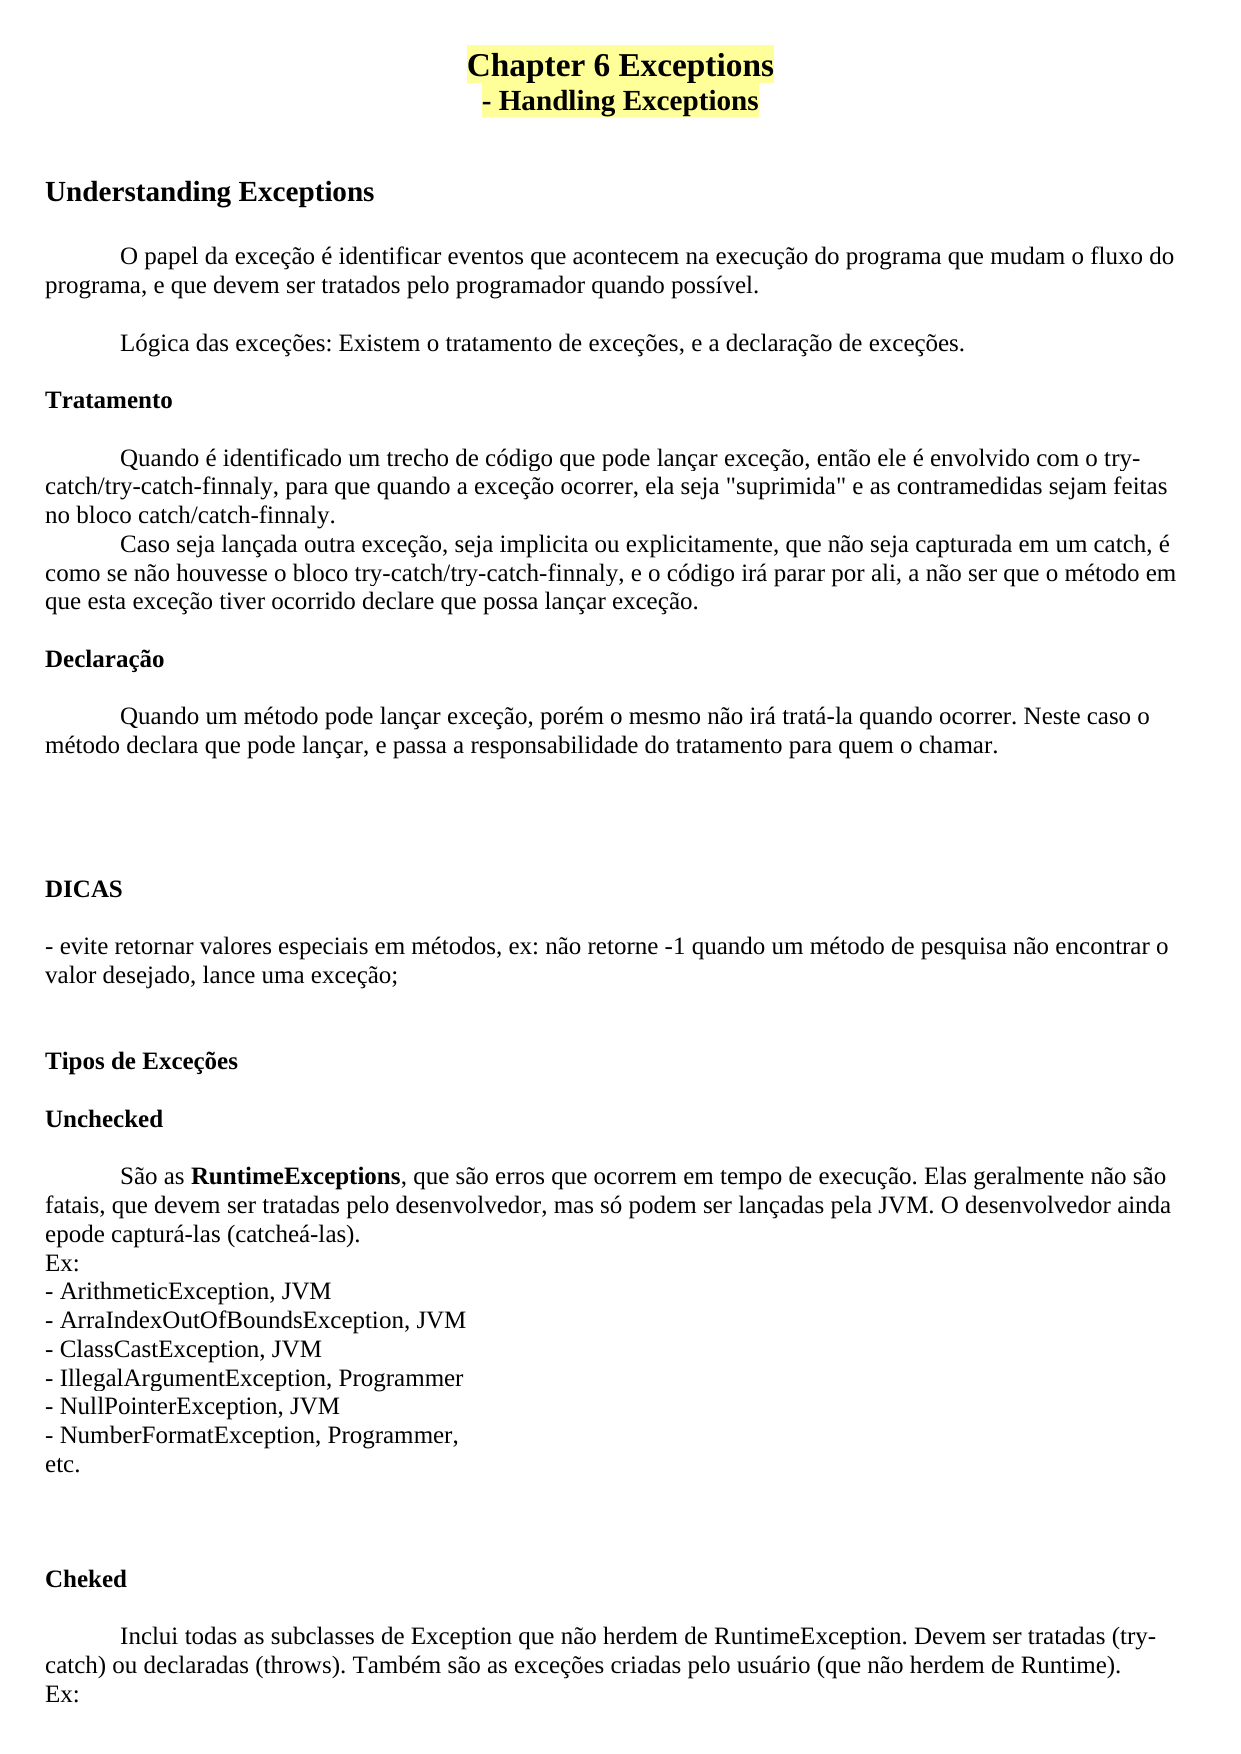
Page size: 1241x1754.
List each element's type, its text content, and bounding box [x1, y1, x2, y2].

text São as RuntimeExceptions, que são erros que ocorrem em tempo de execução. Elas geralmente não são fatais, que devem ser tratadas pelo desenvolvedor, mas só podem ser lançadas pela JVM. O desenvolvedor ainda epode capturá-las (catcheá-las). [45, 1161, 1196, 1248]
text - NullPointerException, JVM [45, 1391, 1196, 1420]
text - ArithmeticException, JVM [45, 1276, 1196, 1305]
text Lógica das exceções: Existem o tratamento de exceções, e a declaração de exceções. [45, 328, 1196, 356]
text Inclui todas as subclasses de Exception que não herdem de RuntimeException. Devem ser tratadas (try-catch) ou declaradas (throws). Também são as exceções criadas pelo usuário (que não herdem de Runtime). [45, 1621, 1196, 1679]
text - ArraIndexOutOfBoundsException, JVM [45, 1305, 1196, 1334]
text Tratamento [45, 385, 1196, 414]
text O papel da exceção é identificar eventos que acontecem na execução do programa que mudam o fluxo do programa, e que devem ser tratados pelo programador quando possível. [45, 241, 1196, 299]
text Unchecked [45, 1104, 1196, 1133]
text Quando é identificado um trecho de código que pode lançar exceção, então ele é envolvido com o try-catch/try-catch-finnaly, para que quando a exceção ocorrer, ela seja "suprimida" e as contramedidas sejam feitas no bloco catch/catch-finnaly. [45, 443, 1196, 529]
text - Handling Exceptions [45, 83, 1196, 117]
text Caso seja lançada outra exceção, seja implicita ou explicitamente, que não seja capturada em um catch, é como se não houvesse o bloco try-catch/try-catch-finnaly, e o código irá parar por ali, a não ser que o método em que esta exceção tiver ocorrido declare que possa lançar exceção. [45, 529, 1196, 615]
text - IllegalArgumentException, Programmer [45, 1363, 1196, 1391]
text Quando um método pode lançar exceção, porém o mesmo não irá tratá-la quando ocorrer. Neste caso o método declara que pode lançar, e passa a responsabilidade do tratamento para quem o chamar. [45, 701, 1196, 759]
text - NumberFormatException, Programmer, [45, 1420, 1196, 1449]
text Chapter 6 Exceptions [45, 45, 1196, 83]
text Ex: [45, 1248, 1196, 1276]
text - evite retornar valores especiais em métodos, ex: não retorne -1 quando um método de pesquisa não encontrar o valor desejado, lance uma exceção; [45, 931, 1196, 989]
text Cheked [45, 1564, 1196, 1593]
text DICAS [45, 874, 1196, 903]
text Tipos de Exceções [45, 1046, 1196, 1075]
text Declaração [45, 644, 1196, 673]
text Ex: [45, 1679, 1196, 1708]
text - ClassCastException, JVM [45, 1334, 1196, 1363]
text etc. [45, 1449, 1196, 1478]
text Understanding Exceptions [45, 174, 1196, 208]
